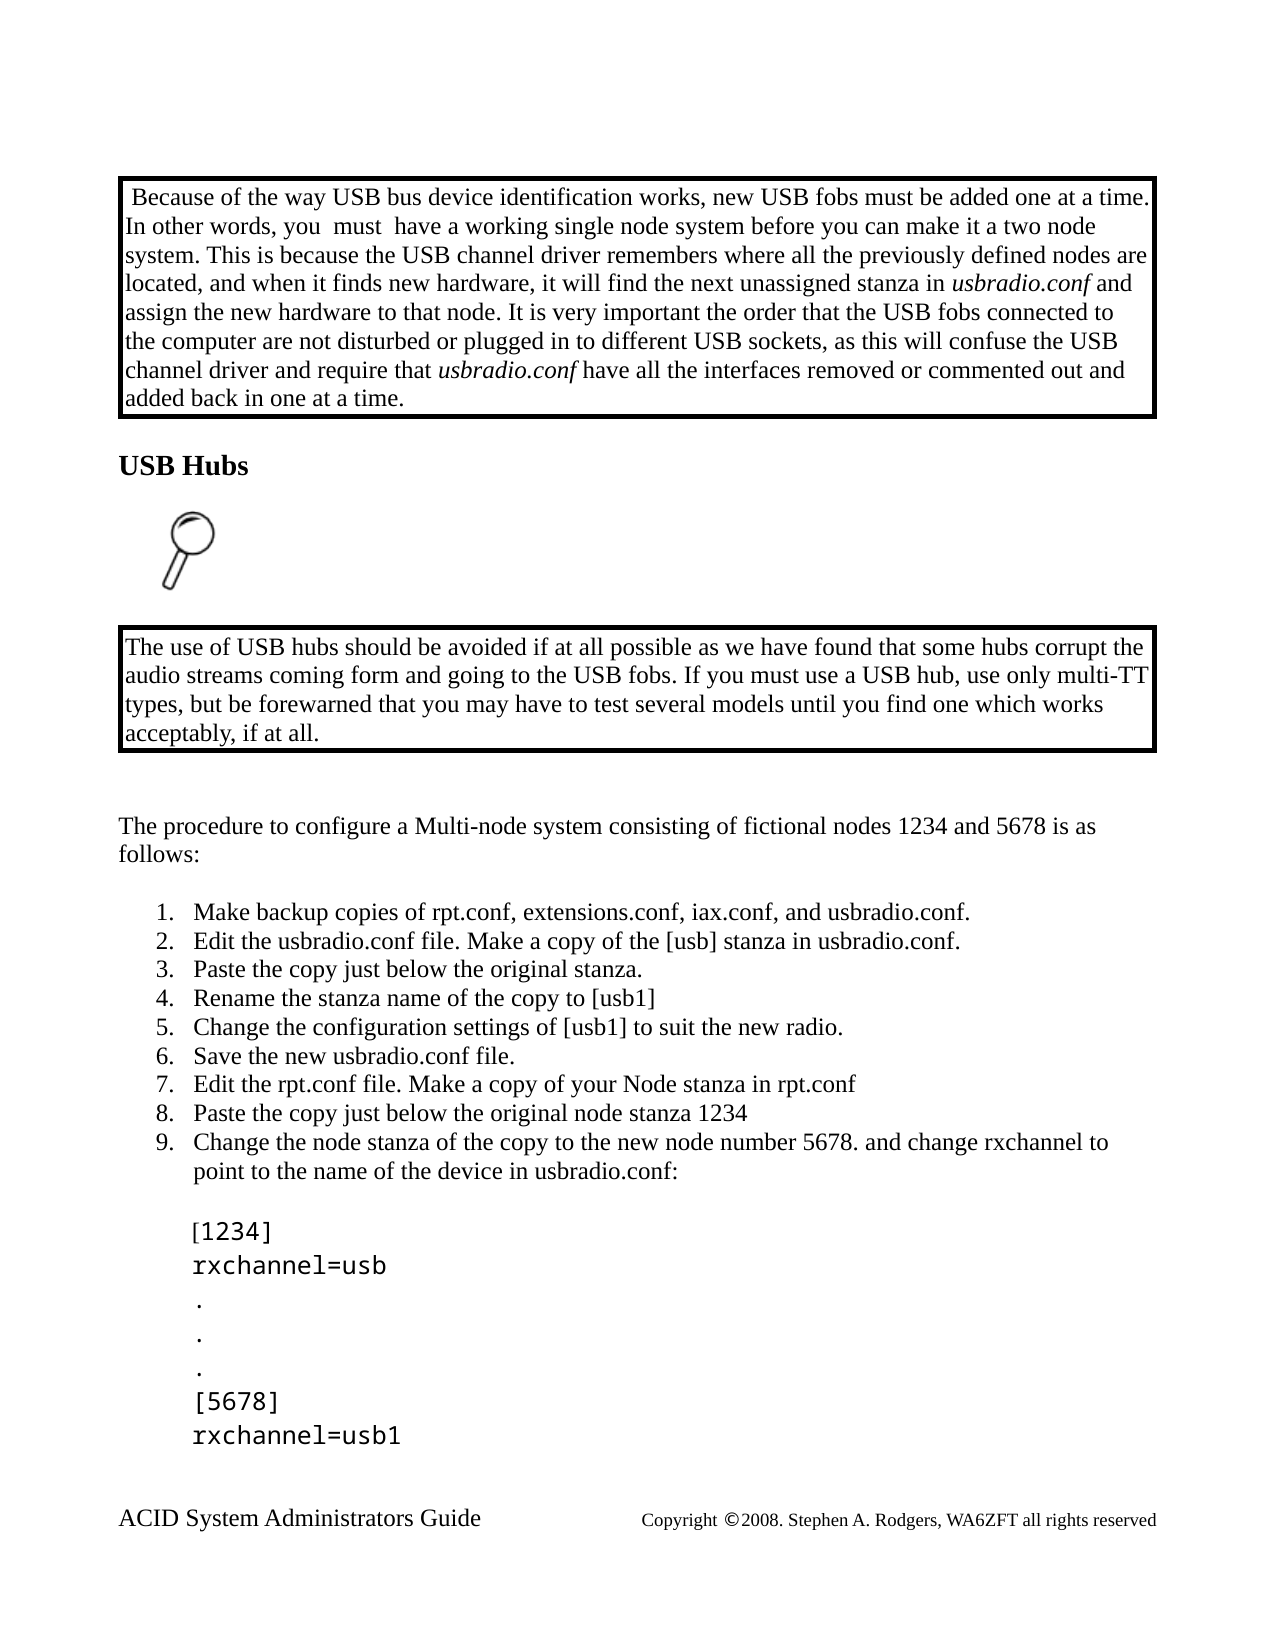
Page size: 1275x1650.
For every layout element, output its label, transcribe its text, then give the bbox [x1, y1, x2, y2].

list Edit the rpt.conf file. Make a copy of your Node stanza in rpt.conf [156, 1069, 1157, 1098]
list Change the configuration settings of [usb1] to suit the new radio. [156, 1012, 1157, 1041]
text . [192, 1316, 1157, 1349]
list Edit the usbradio.conf file. Make a copy of the [usb] stanza in usbradio.conf. [156, 926, 1157, 954]
text . [192, 1349, 1157, 1384]
text Because of the way USB bus device identification works, new USB fobs must be added one at a time. In other words, you must have a working single node system before you can make it a two node system. This is because the USB channel driver remembers where all the previously defined nodes are located, and when it finds new hardware, it will find the next unassigned stanza in usbradio.conf and assign the new hardware to that node. It is very important the order that the USB fobs connected to the computer are not disturbed or plugged in to different USB sockets, as this will confuse the USB channel driver and require that usbradio.conf have all the interfaces removed or commented out and added back in one at a time. [123, 181, 1152, 414]
picture [126, 490, 252, 616]
list Save the new usbradio.conf file. [156, 1041, 1157, 1069]
list Paste the copy just below the original node stanza 1234 [156, 1098, 1157, 1127]
list Make backup copies of rpt.conf, extensions.conf, iax.conf, and usbradio.conf. [156, 897, 1157, 926]
list Rename the stanza name of the copy to [usb1] [156, 983, 1157, 1012]
text USB Hubs [118, 448, 1157, 481]
text rxchannel=usb [192, 1247, 1157, 1281]
text [5678] [192, 1384, 1157, 1418]
list Paste the copy just below the original stanza. [156, 954, 1157, 983]
text . [192, 1281, 1157, 1316]
text The use of USB hubs should be avoided if at all possible as we have found that some hubs corrupt the audio streams coming form and going to the USB fobs. If you must use a USB hub, use only multi-TT types, but be forewarned that you may have to test several models until you find one which works acceptably, if at all. [123, 630, 1152, 748]
list Change the node stanza of the copy to the new node number 5678. and change rxchannel to point to the name of the device in usbradio.conf: [156, 1127, 1157, 1184]
text rxchannel=usb1 [192, 1418, 1157, 1452]
text [1234] [192, 1213, 1157, 1247]
text The procedure to configure a Multi-node system consisting of fictional nodes 1234 and 5678 is as follows: [118, 811, 1157, 868]
